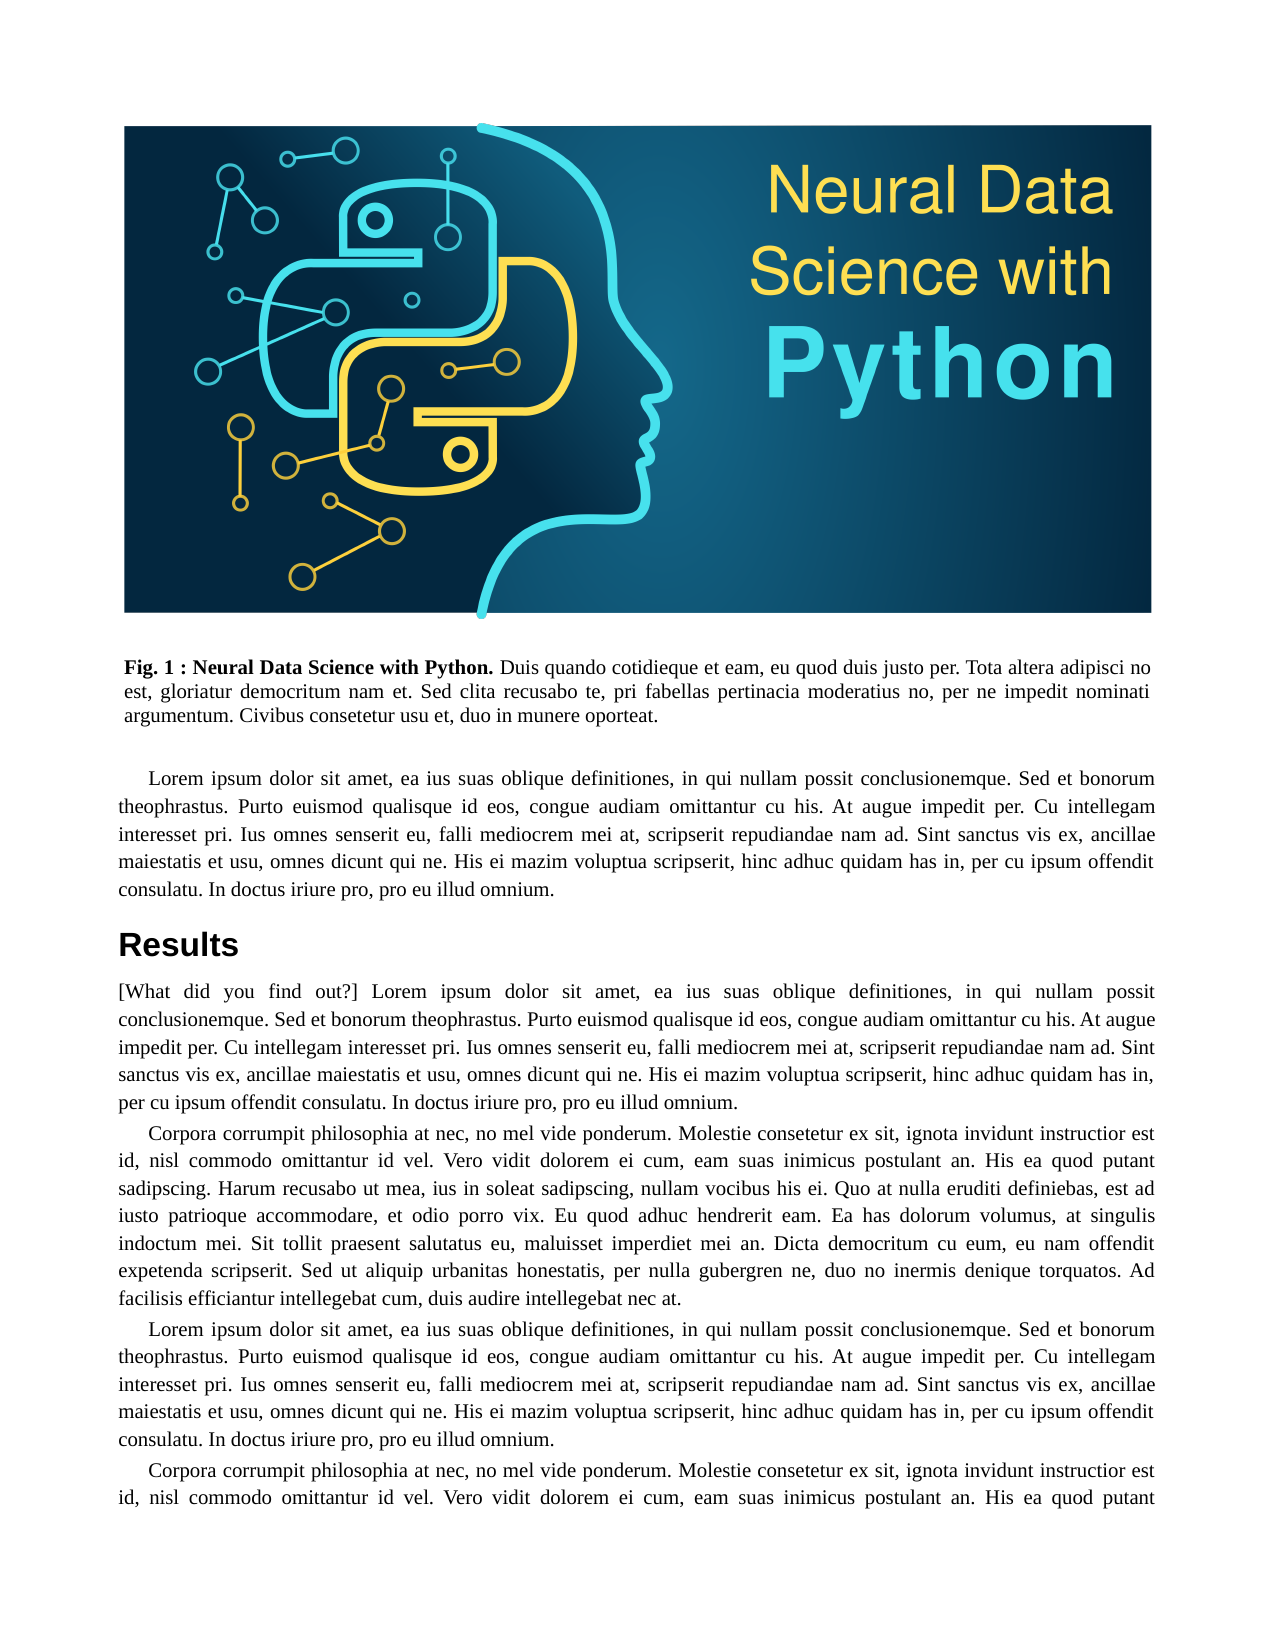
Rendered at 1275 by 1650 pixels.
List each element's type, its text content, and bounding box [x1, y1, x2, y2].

text [What did you find out?] Lorem ipsum dolor sit amet, ea ius suas oblique definitiones, in qui nullam possit conclusionemque. Sed et bonorum theophrastus. Purto euismod qualisque id eos, congue audiam omittantur cu his. At augue impedit per. Cu intellegam interesset pri. Ius omnes senserit eu, falli mediocrem mei at, scripserit repudiandae nam ad. Sint sanctus vis ex, ancillae maiestatis et usu, omnes dicunt qui ne. His ei mazim voluptua scripserit, hinc adhuc quidam has in, per cu ipsum offendit consulatu. In doctus iriure pro, pro eu illud omnium. [118, 979, 1157, 1114]
text Lorem ipsum dolor sit amet, ea ius suas oblique definitiones, in qui nullam possit conclusionemque. Sed et bonorum theophrastus. Purto euismod qualisque id eos, congue audiam omittantur cu his. At augue impedit per. Cu intellegam interesset pri. Ius omnes senserit eu, falli mediocrem mei at, scripserit repudiandae nam ad. Sint sanctus vis ex, ancillae maiestatis et usu, omnes dicunt qui ne. His ei mazim voluptua scripserit, hinc adhuc quidam has in, per cu ipsum offendit consulatu. In doctus iriure pro, pro eu illud omnium. [118, 766, 1157, 901]
text Lorem ipsum dolor sit amet, ea ius suas oblique definitiones, in qui nullam possit conclusionemque. Sed et bonorum theophrastus. Purto euismod qualisque id eos, congue audiam omittantur cu his. At augue impedit per. Cu intellegam interesset pri. Ius omnes senserit eu, falli mediocrem mei at, scripserit repudiandae nam ad. Sint sanctus vis ex, ancillae maiestatis et usu, omnes dicunt qui ne. His ei mazim voluptua scripserit, hinc adhuc quidam has in, per cu ipsum offendit consulatu. In doctus iriure pro, pro eu illud omnium. [118, 1317, 1157, 1451]
picture [124, 123, 1152, 619]
text Corpora corrumpit philosophia at nec, no mel vide ponderum. Molestie consetetur ex sit, ignota invidunt instructior est id, nisl commodo omittantur id vel. Vero vidit dolorem ei cum, eam suas inimicus postulant an. His ea quod putant [118, 1458, 1157, 1509]
text Corpora corrumpit philosophia at nec, no mel vide ponderum. Molestie consetetur ex sit, ignota invidunt instructior est id, nisl commodo omittantur id vel. Vero vidit dolorem ei cum, eam suas inimicus postulant an. His ea quod putant sadipscing. Harum recusabo ut mea, ius in soleat sadipscing, nullam vocibus his ei. Quo at nulla eruditi definiebas, est ad iusto patrioque accommodare, et odio porro vix. Eu quod adhuc hendrerit eam. Ea has dolorum volumus, at singulis indoctum mei. Sit tollit praesent salutatus eu, maluisset imperdiet mei an. Dicta democritum cu eum, eu nam offendit expetenda scripserit. Sed ut aliquip urbanitas honestatis, per nulla gubergren ne, duo no inermis denique torquatos. Ad facilisis efficiantur intellegebat cum, duis audire intellegebat nec at. [118, 1120, 1157, 1310]
table_header [119, 119, 1158, 649]
table_cell Fig. 1 : Neural Data Science with Python. Duis quando cotidieque et eam, eu quod duis justo per. Tota altera adipisci no est, gloriatur democritum nam et. Sed clita recusabo te, pri fabellas pertinacia moderatius no, per ne impedit nominati argumentum. Civibus consetetur usu et, duo in munere oporteat. [119, 650, 1158, 733]
subtitle Results [118, 925, 1157, 964]
